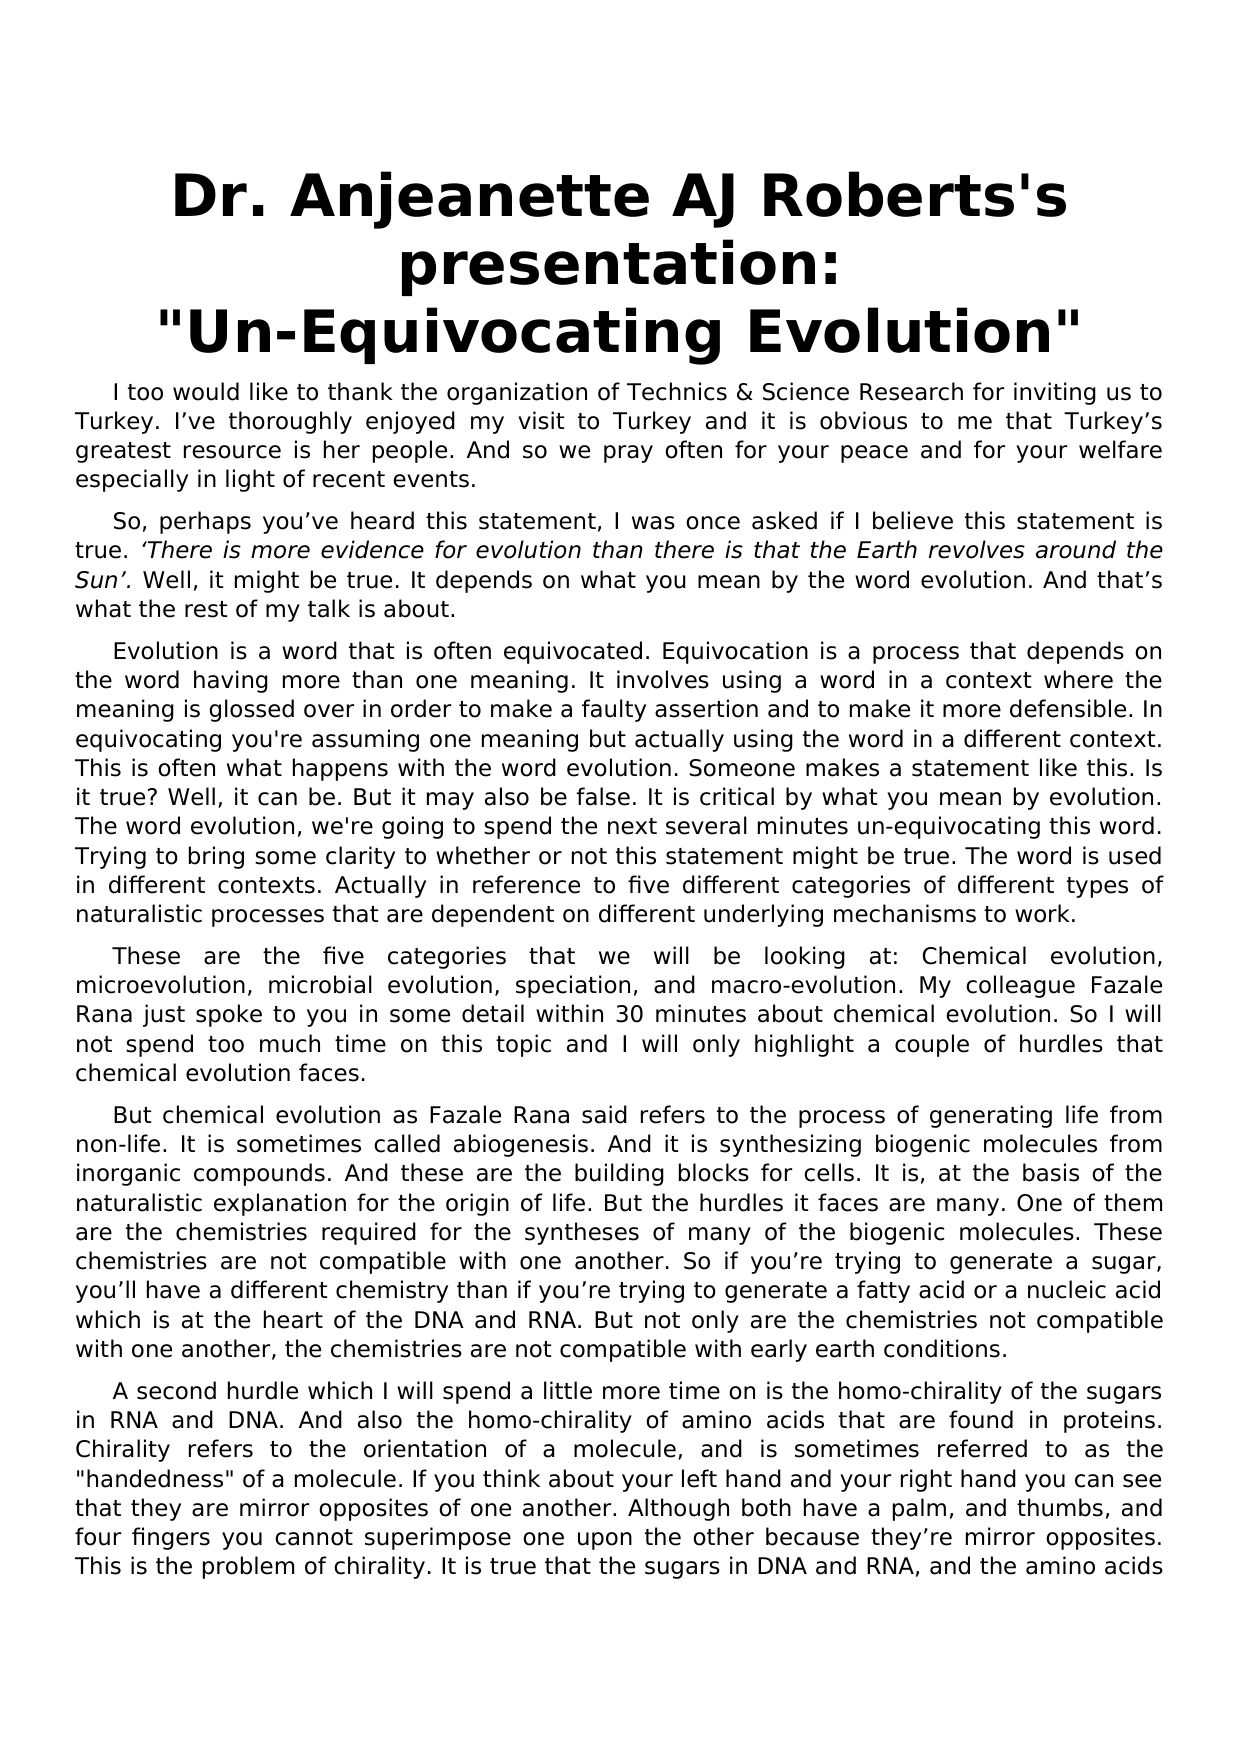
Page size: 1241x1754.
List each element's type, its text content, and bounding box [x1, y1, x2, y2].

text I too would like to thank the organization of Technics & Science Research for inviting us to Turkey. I’ve thoroughly enjoyed my visit to Turkey and it is obvious to me that Turkey’s greatest resource is her people. And so we pray often for your peace and for your welfare especially in light of recent events. [75, 379, 1165, 493]
text So, perhaps you’ve heard this statement, I was once asked if I believe this statement is true. ‘There is more evidence for evolution than there is that the Earth revolves around the Sun’. Well, it might be true. It depends on what you mean by the word evolution. And that’s what the rest of my talk is about. [75, 508, 1165, 623]
text These are the five categories that we will be looking at: Chemical evolution, microevolution, microbial evolution, speciation, and macro-evolution. My colleague Fazale Rana just spoke to you in some detail within 30 minutes about chemical evolution. So I will not spend too much time on this topic and I will only highlight a couple of hurdles that chemical evolution faces. [75, 943, 1165, 1087]
text A second hurdle which I will spend a little more time on is the homo-chirality of the sugars in RNA and DNA. And also the homo-chirality of amino acids that are found in proteins. Chirality refers to the orientation of a molecule, and is sometimes referred to as the "handedness" of a molecule. If you think about your left hand and your right hand you can see that they are mirror opposites of one another. Although both have a palm, and thumbs, and four fingers you cannot superimpose one upon the other because they’re mirror opposites. This is the problem of chirality. It is true that the sugars in DNA and RNA, and the amino acids [75, 1378, 1165, 1580]
subtitle Dr. Anjeanette AJ Roberts's presentation: "Un-Equivocating Evolution" [75, 162, 1165, 366]
text But chemical evolution as Fazale Rana said refers to the process of generating life from non-life. It is sometimes called abiogenesis. And it is synthesizing biogenic molecules from inorganic compounds. And these are the building blocks for cells. It is, at the basis of the naturalistic explanation for the origin of life. But the hurdles it faces are many. One of them are the chemistries required for the syntheses of many of the biogenic molecules. These chemistries are not compatible with one another. So if you’re trying to generate a sugar, you’ll have a different chemistry than if you’re trying to generate a fatty acid or a nucleic acid which is at the heart of the DNA and RNA. But not only are the chemistries not compatible with one another, the chemistries are not compatible with early earth conditions. [75, 1102, 1165, 1363]
text Evolution is a word that is often equivocated. Equivocation is a process that depends on the word having more than one meaning. It involves using a word in a context where the meaning is glossed over in order to make a faulty assertion and to make it more defensible. In equivocating you're assuming one meaning but actually using the word in a different context. This is often what happens with the word evolution. Someone makes a statement like this. Is it true? Well, it can be. But it may also be false. It is critical by what you mean by evolution. The word evolution, we're going to spend the next several minutes un-equivocating this word. Trying to bring some clarity to whether or not this statement might be true. The word is used in different contexts. Actually in reference to five different categories of different types of naturalistic processes that are dependent on different underlying mechanisms to work. [75, 638, 1165, 928]
